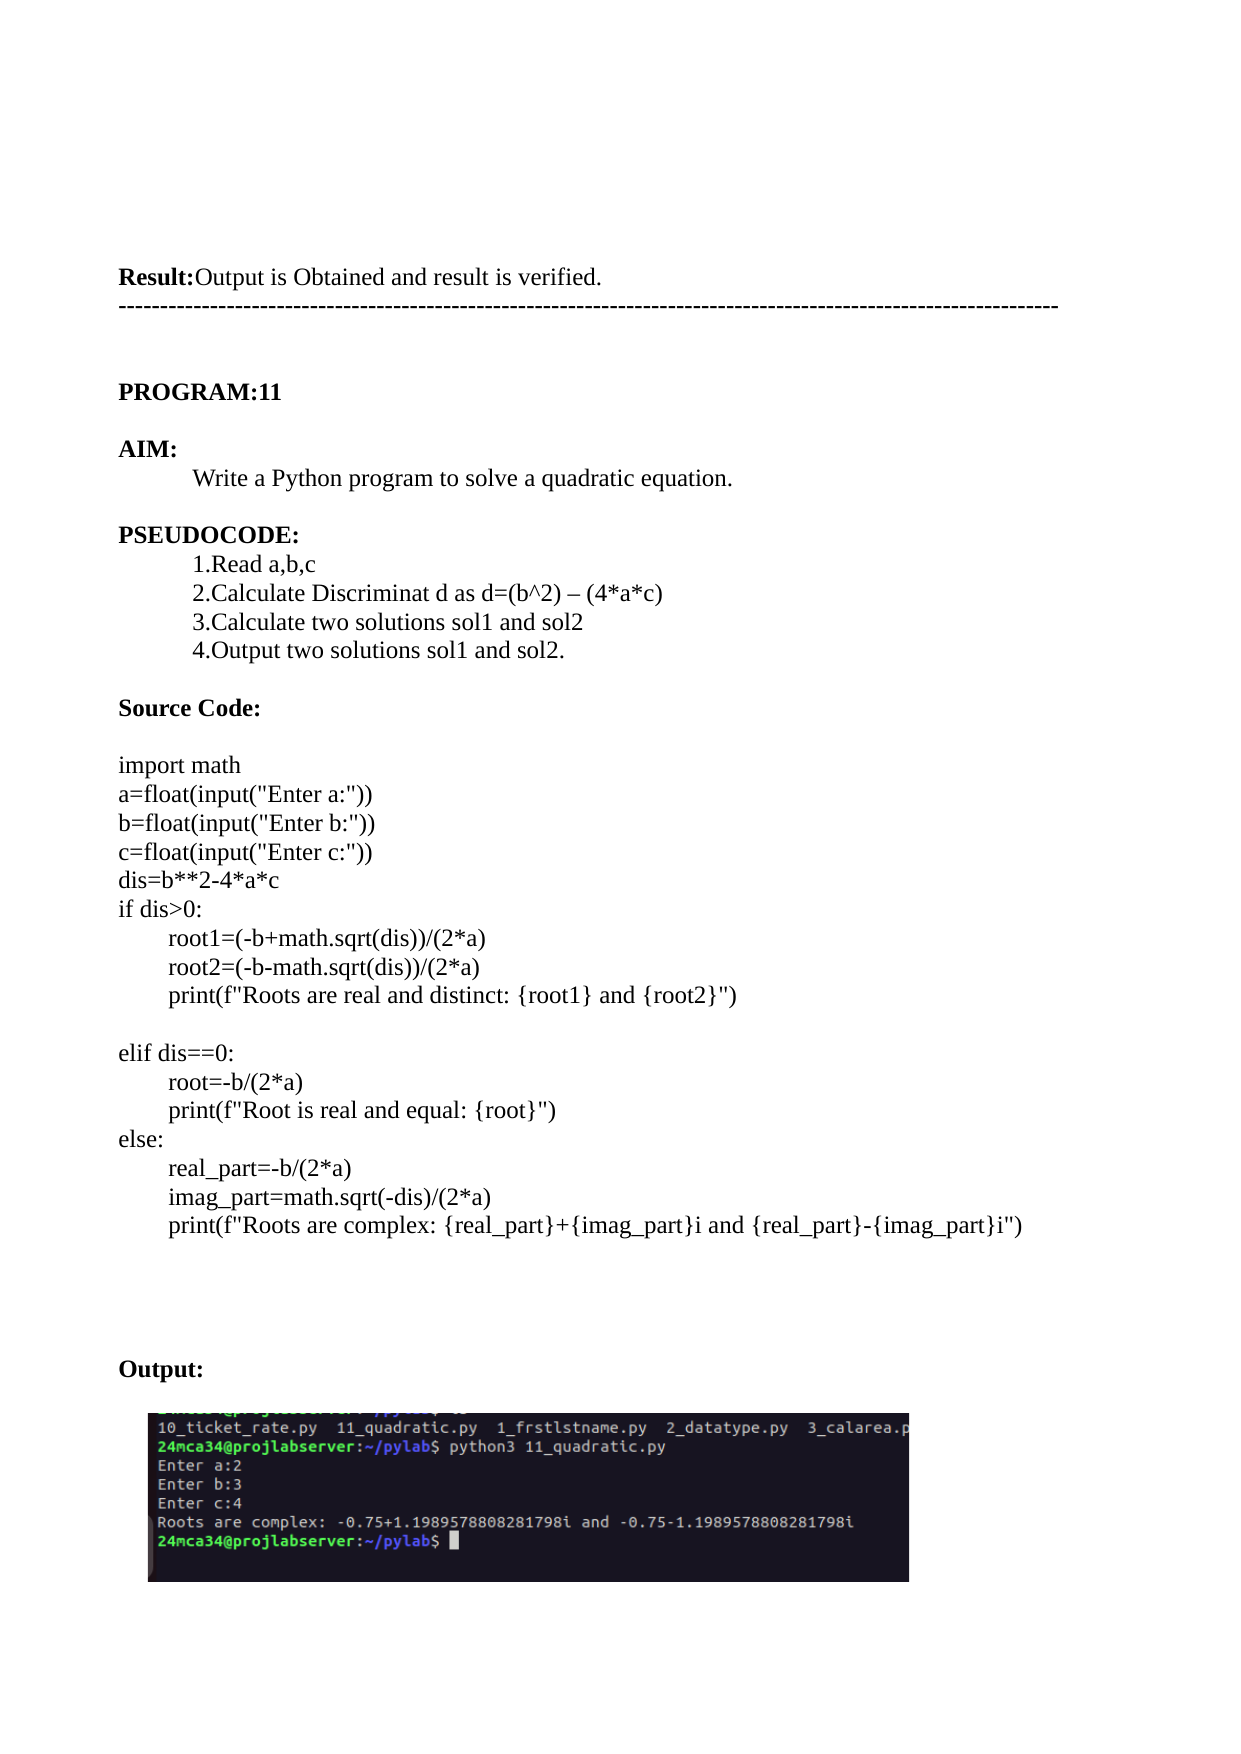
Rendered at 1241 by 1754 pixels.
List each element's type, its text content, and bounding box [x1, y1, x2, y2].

text b=float(input("Enter b:")) [118, 808, 1122, 837]
text dis=b**2-4*a*c [118, 866, 1122, 894]
text 3.Calculate two solutions sol1 and sol2 [118, 607, 1122, 636]
text 1.Read a,b,c [118, 549, 1122, 578]
text AIM: [118, 434, 1122, 463]
text ----------------------------------------------------------------------------------------------------------------- [118, 291, 1122, 319]
text c=float(input("Enter c:")) [118, 837, 1122, 866]
text root2=(-b-math.sqrt(dis))/(2*a) [118, 952, 1122, 981]
text a=float(input("Enter a:")) [118, 779, 1122, 808]
text PROGRAM:11 [118, 377, 1122, 406]
text Output: [118, 1354, 1122, 1383]
text elif dis==0: [118, 1038, 1122, 1067]
text Source Code: [118, 693, 1122, 722]
text 4.Output two solutions sol1 and sol2. [118, 636, 1122, 664]
text imag_part=math.sqrt(-dis)/(2*a) [118, 1182, 1122, 1211]
text real_part=-b/(2*a) [118, 1153, 1122, 1182]
text print(f"Roots are complex: {real_part}+{imag_part}i and {real_part}-{imag_part}i") [118, 1211, 1122, 1239]
text print(f"Root is real and equal: {root}") [118, 1096, 1122, 1124]
text root1=(-b+math.sqrt(dis))/(2*a) [118, 923, 1122, 952]
text Write a Python program to solve a quadratic equation. [118, 463, 1122, 492]
text Result:Output is Obtained and result is verified. [118, 262, 1122, 291]
picture [147, 1413, 910, 1582]
text PSEUDOCODE: [118, 521, 1122, 549]
text root=-b/(2*a) [118, 1067, 1122, 1096]
text if dis>0: [118, 894, 1122, 923]
text else: [118, 1124, 1122, 1153]
text 2.Calculate Discriminat d as d=(b^2) – (4*a*c) [118, 578, 1122, 607]
text print(f"Roots are real and distinct: {root1} and {root2}") [118, 981, 1122, 1009]
text import math [118, 751, 1122, 779]
